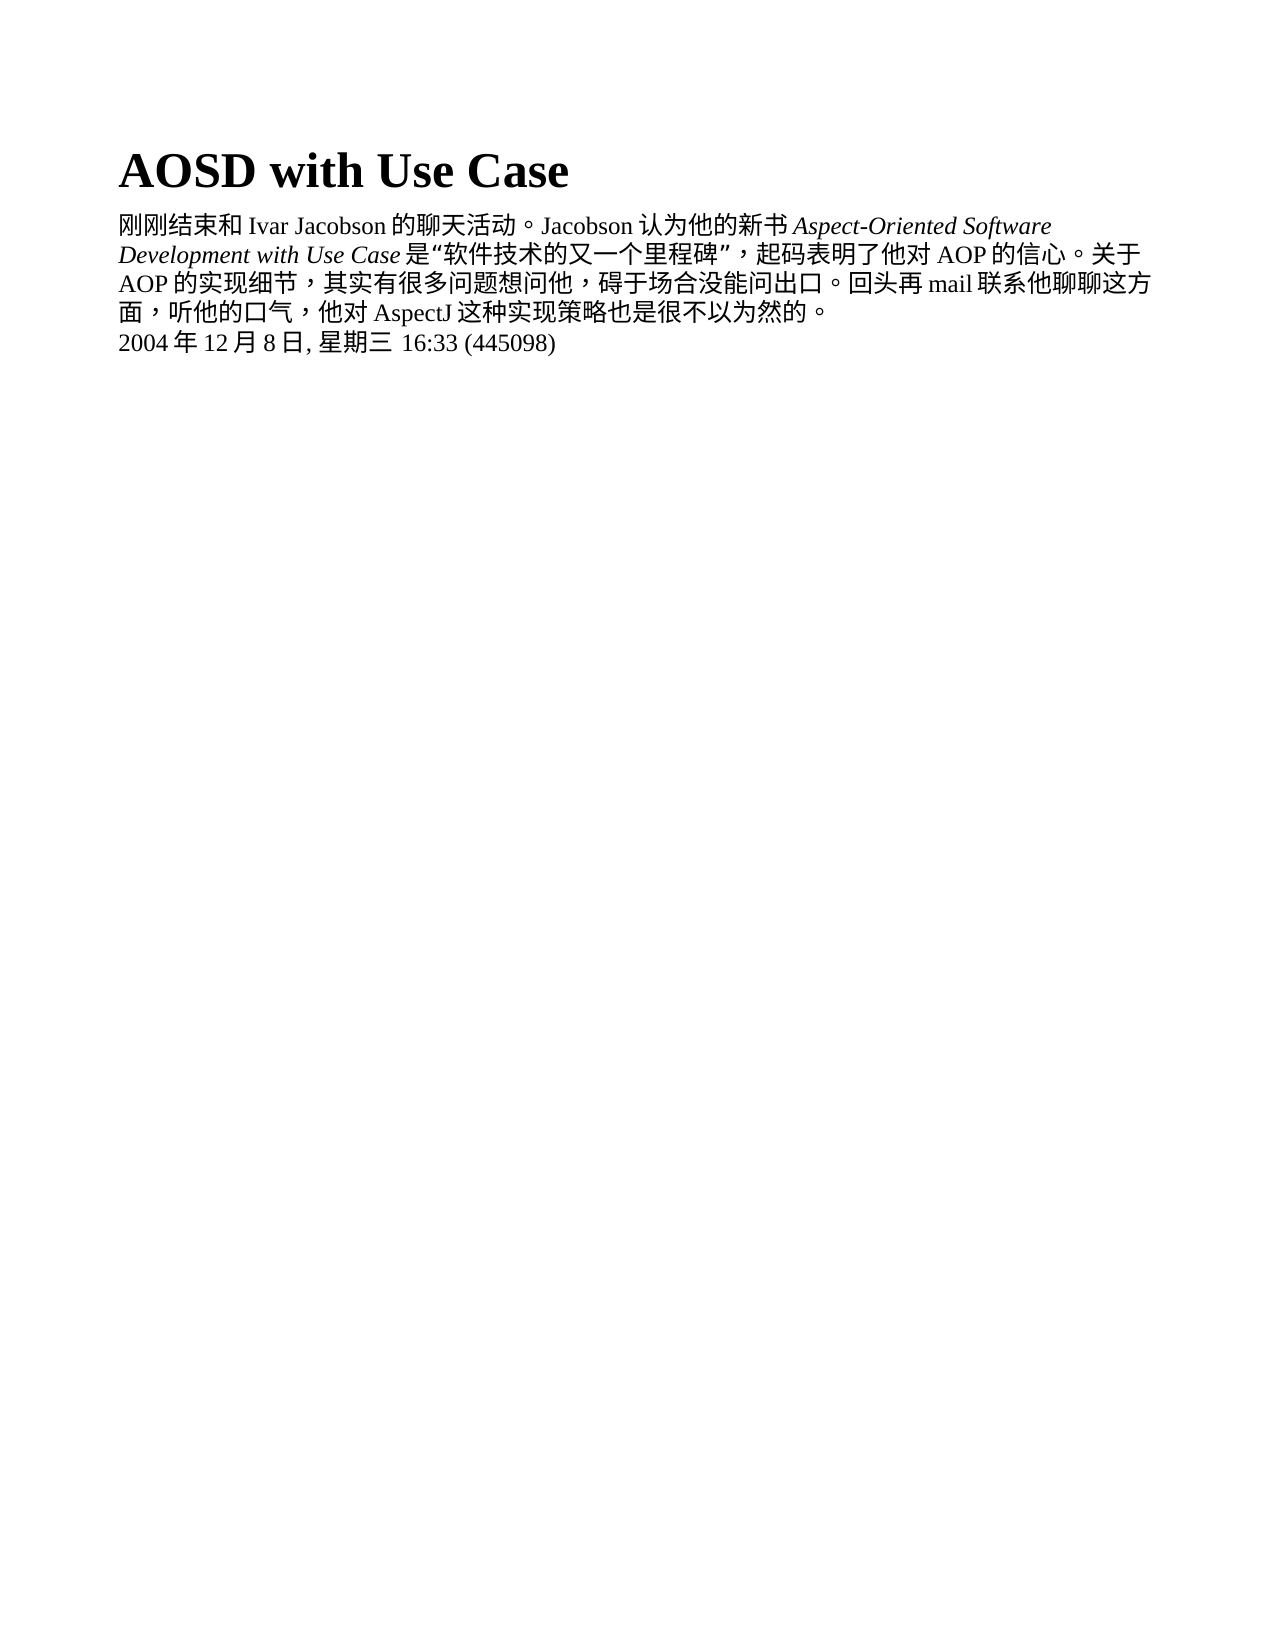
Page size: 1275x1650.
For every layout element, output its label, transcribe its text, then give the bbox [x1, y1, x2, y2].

text 刚刚结束和Ivar Jacobson的聊天活动。Jacobson认为他的新书Aspect-Oriented Software Development with Use Case是“软件技术的又一个里程碑”，起码表明了他对AOP的信心。关于AOP的实现细节，其实有很多问题想问他，碍于场合没能问出口。回头再mail联系他聊聊这方面，听他的口气，他对AspectJ这种实现策略也是很不以为然的。 [118, 211, 1157, 328]
text 2004年12月8日, 星期三 16:33 (445098) [118, 328, 1157, 357]
subtitle AOSD with Use Case [118, 143, 1157, 198]
